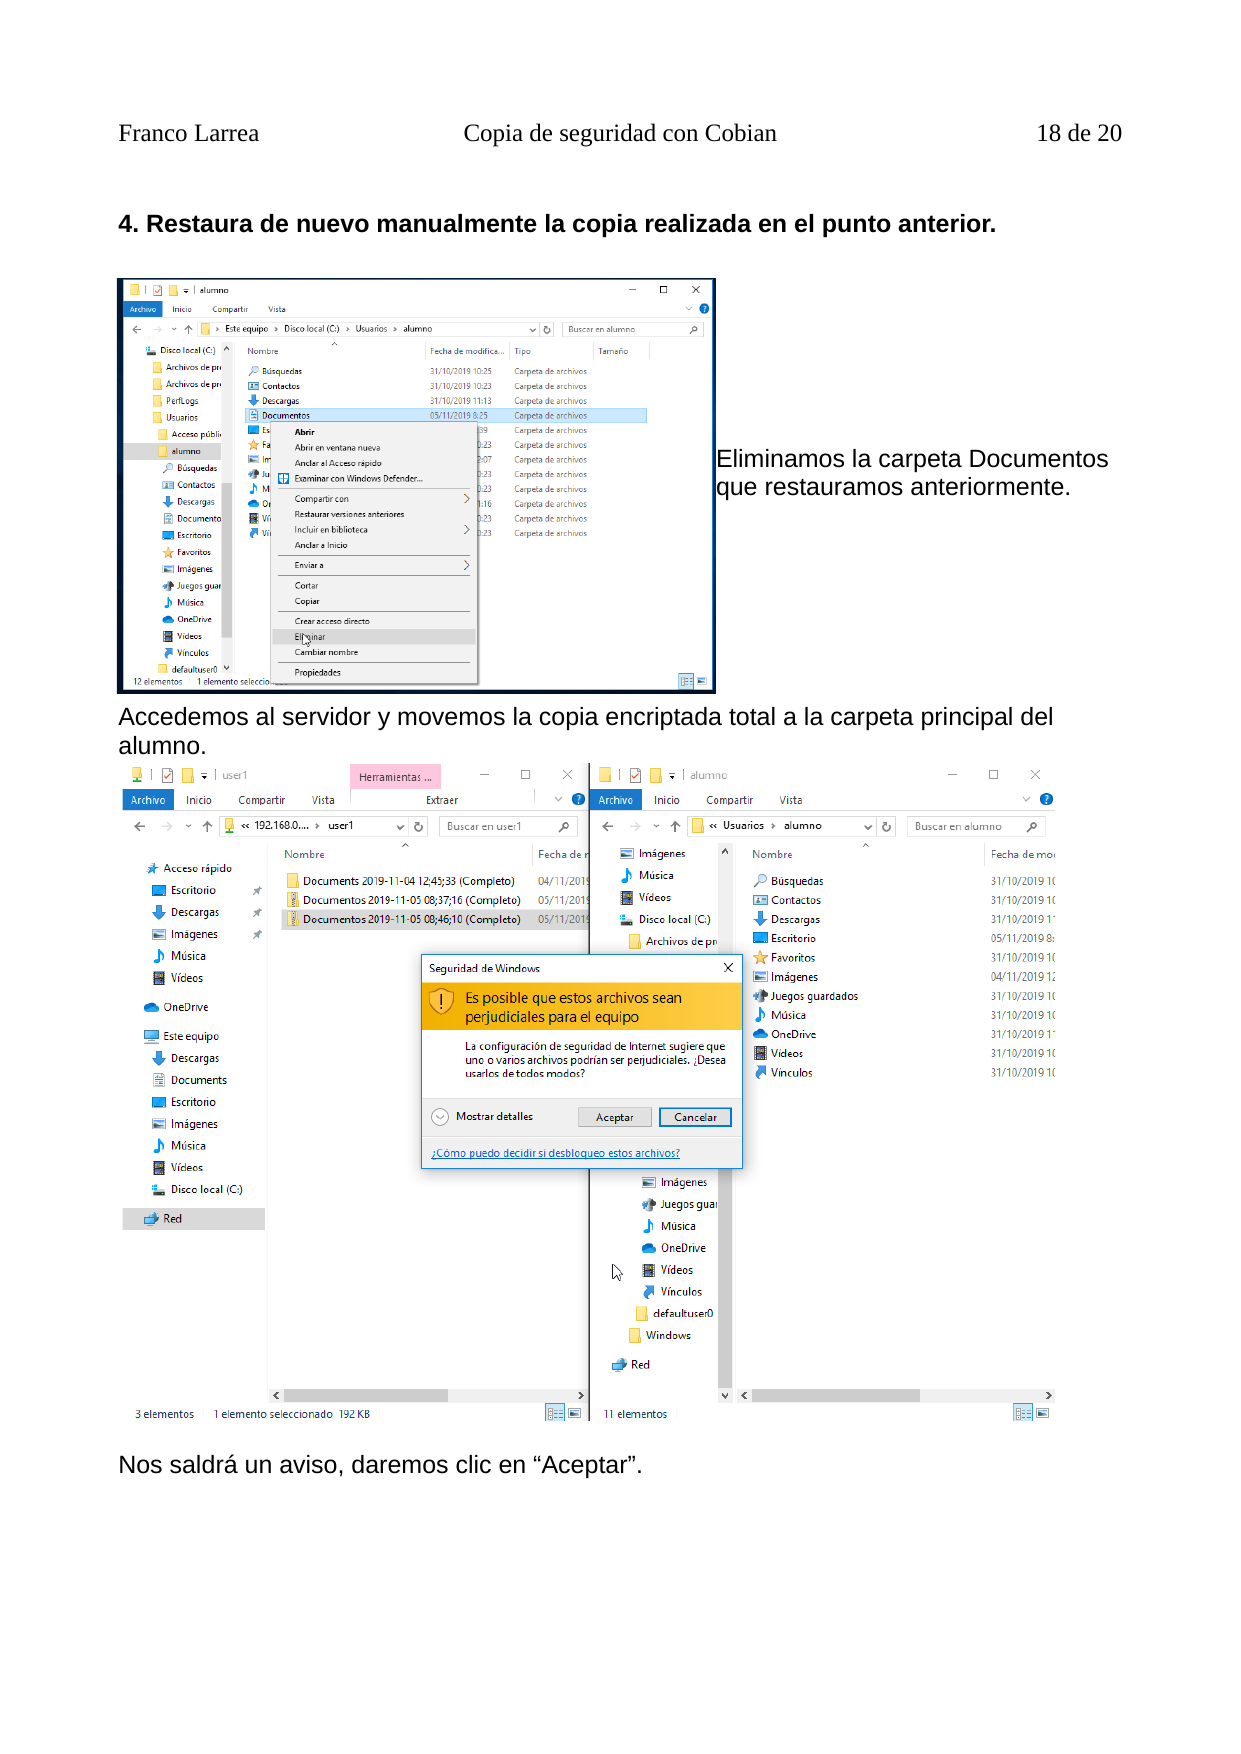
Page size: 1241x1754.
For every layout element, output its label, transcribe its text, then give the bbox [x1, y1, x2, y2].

picture [116, 278, 716, 694]
text 4. Restaura de nuevo manualmente la copia realizada en el punto anterior. [118, 209, 1122, 238]
text Eliminamos la carpeta Documentos que restauramos anteriormente. [716, 444, 1122, 501]
text Accedemos al servidor y movemos la copia encriptada total a la carpeta principal del alumno. [118, 702, 1122, 760]
text Nos saldrá un aviso, daremos clic en “Aceptar”. [118, 1450, 1122, 1478]
picture [122, 763, 1056, 1421]
